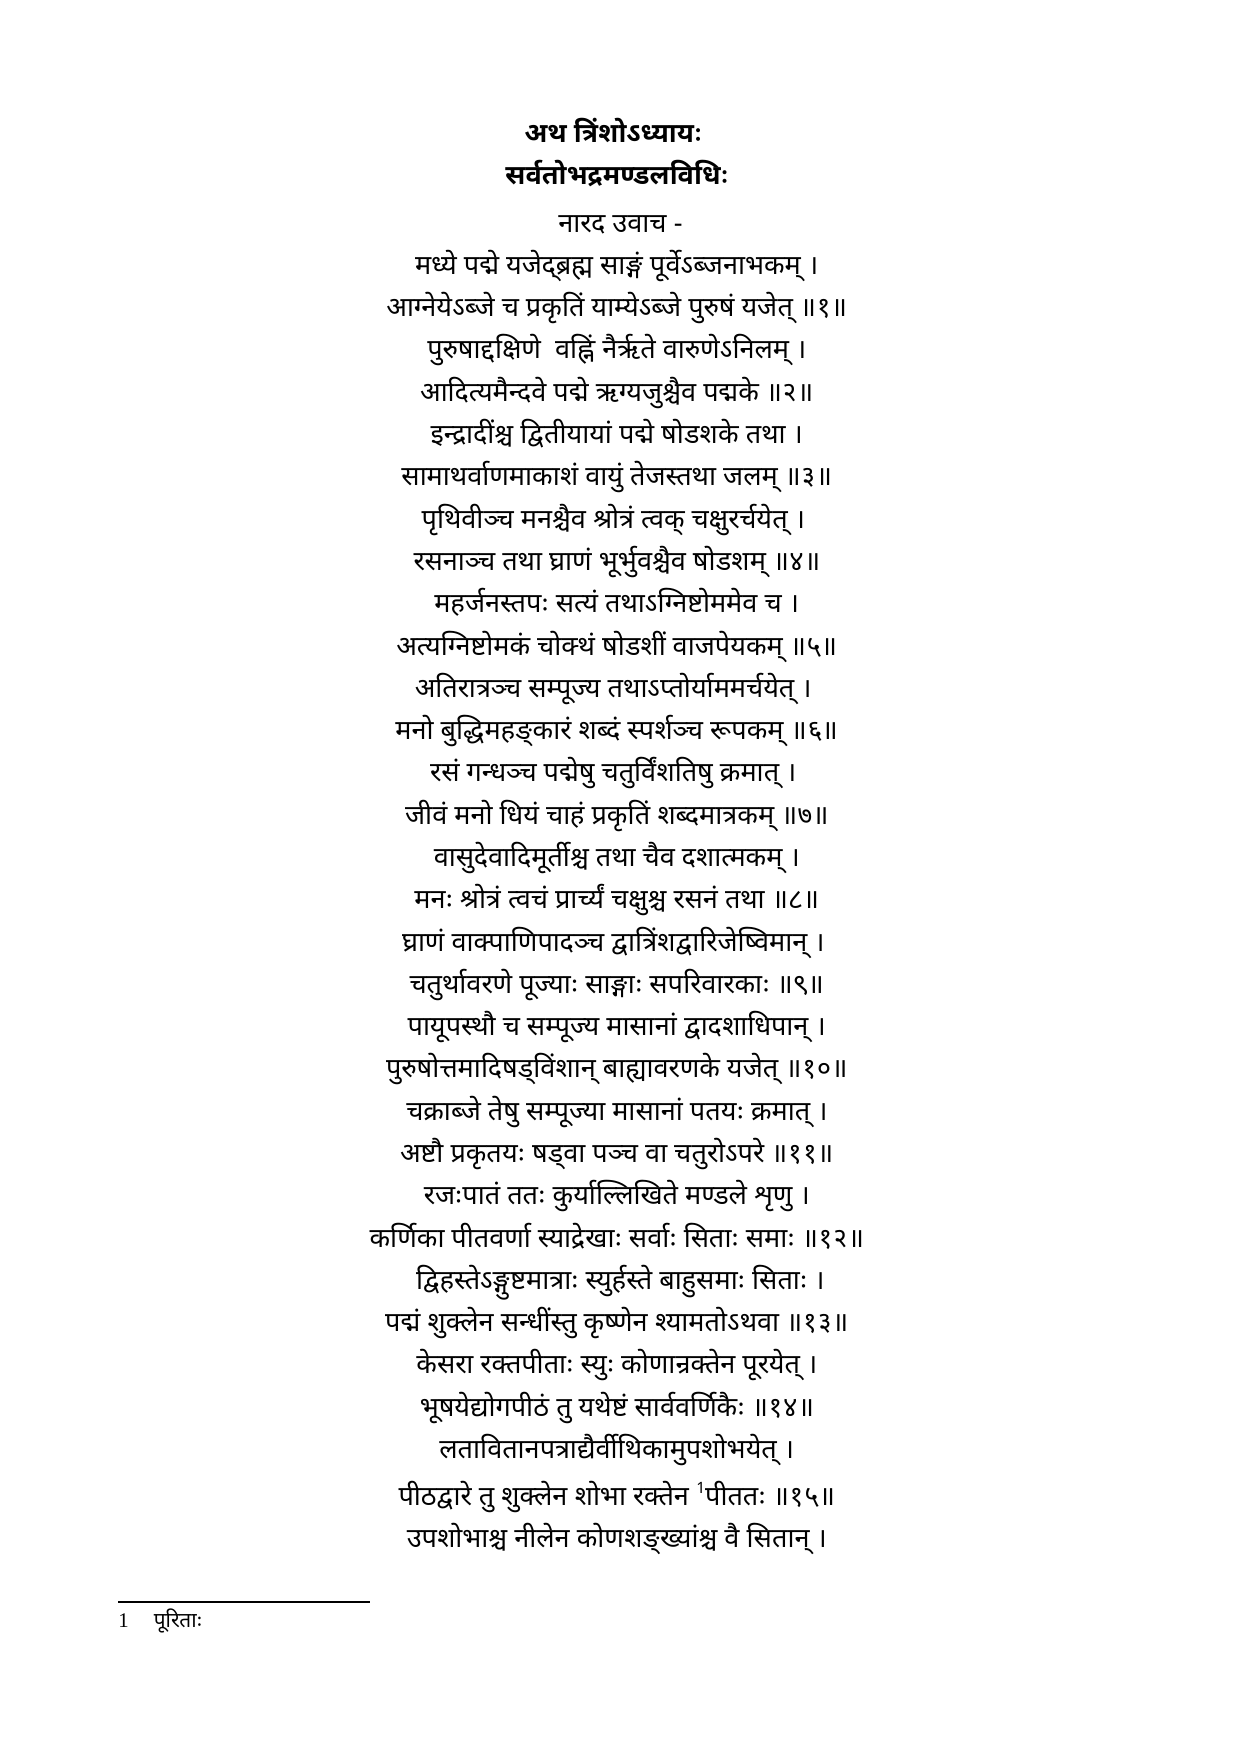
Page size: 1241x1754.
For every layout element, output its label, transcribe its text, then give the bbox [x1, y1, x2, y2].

text सर्वतोभद्रमण्डलविधिः नारद उवाच - मध्ये पद्मे यजेद्ब्रह्म साङ्गं पूर्वेऽब्जनाभकम् । आग्नेयेऽब्जे च प्रकृतिं याम्येऽब्जे पुरुषं यजेत् ॥१॥ पुरुषाद्दक्षिणे वह्निं नैरृते वारुणेऽनिलम् । आदित्यमैन्दवे पद्मे ऋग्यजुश्चैव पद्मके ॥२॥ इन्द्रादींश्च द्वितीयायां पद्मे षोडशके तथा । सामाथर्वाणमाकाशं वायुं तेजस्तथा जलम् ॥३॥ पृथिवीञ्च मनश्चैव श्रोत्रं त्वक् चक्षुरर्चयेत् । रसनाञ्च तथा घ्राणं भूर्भुवश्चैव षोडशम् ॥४॥ महर्जनस्तपः सत्यं तथाऽग्निष्टोममेव च । अत्यग्निष्टोमकं चोक्थं षोडशीं वाजपेयकम् ॥५॥ अतिरात्रञ्च सम्पूज्य तथाऽप्तोर्याममर्चयेत् । मनो बुद्धिमहङ्कारं शब्दं स्पर्शञ्च रूपकम् ॥६॥ रसं गन्धञ्च पद्मेषु चतुर्विंशतिषु क्रमात् । [118, 160, 1122, 793]
text जीवं मनो धियं चाहं प्रकृतिं शब्दमात्रकम् ॥७॥ वासुदेवादिमूर्तीश्च तथा चैव दशात्मकम् । मनः श्रोत्रं त्वचं प्रार्च्यं चक्षुश्च रसनं तथा ॥८॥ घ्राणं वाक्पाणिपादञ्च द्वात्रिंशद्वारिजेष्विमान् । चतुर्थावरणे पूज्याः साङ्गाः सपरिवारकाः ॥९॥ पायूपस्थौ च सम्पूज्य मासानां द्वादशाधिपान् । पुरुषोत्तमादिषड्विंशान् बाह्यावरणके यजेत् ॥१०॥ चक्राब्जे तेषु सम्पूज्या मासानां पतयः क्रमात् । अष्टौ प्रकृतयः षड्वा पञ्च वा चतुरोऽपरे ॥११॥ रजःपातं ततः कुर्याल्लिखिते मण्डले शृणु । कर्णिका पीतवर्णा स्याद्रेखाः सर्वाः सिताः समाः ॥१२॥ द्विहस्तेऽङ्गुष्टमात्राः स्युर्हस्ते बाहुसमाः सिताः । पद्मं शुक्लेन सन्धींस्तु कृष्णेन श्यामतोऽथवा ॥१३॥ केसरा रक्तपीताः स्युः कोणान्रक्तेन पूरयेत् । भूषयेद्योगपीठं तु यथेष्टं सार्ववर्णिकैः ॥१४॥ लतावितानपत्राद्यैर्वीथिकामुपशोभयेत् । पीठद्वारे तु शुक्लेन शोभा रक्तेन पीततः ॥१५॥ उपशोभाश्च नीलेन कोणशङ्ख्यांश्च वै सितान् । [118, 800, 1122, 1559]
text पूरिताः [118, 1608, 1122, 1636]
text अथ त्रिंशोऽध्यायः [118, 118, 1122, 153]
